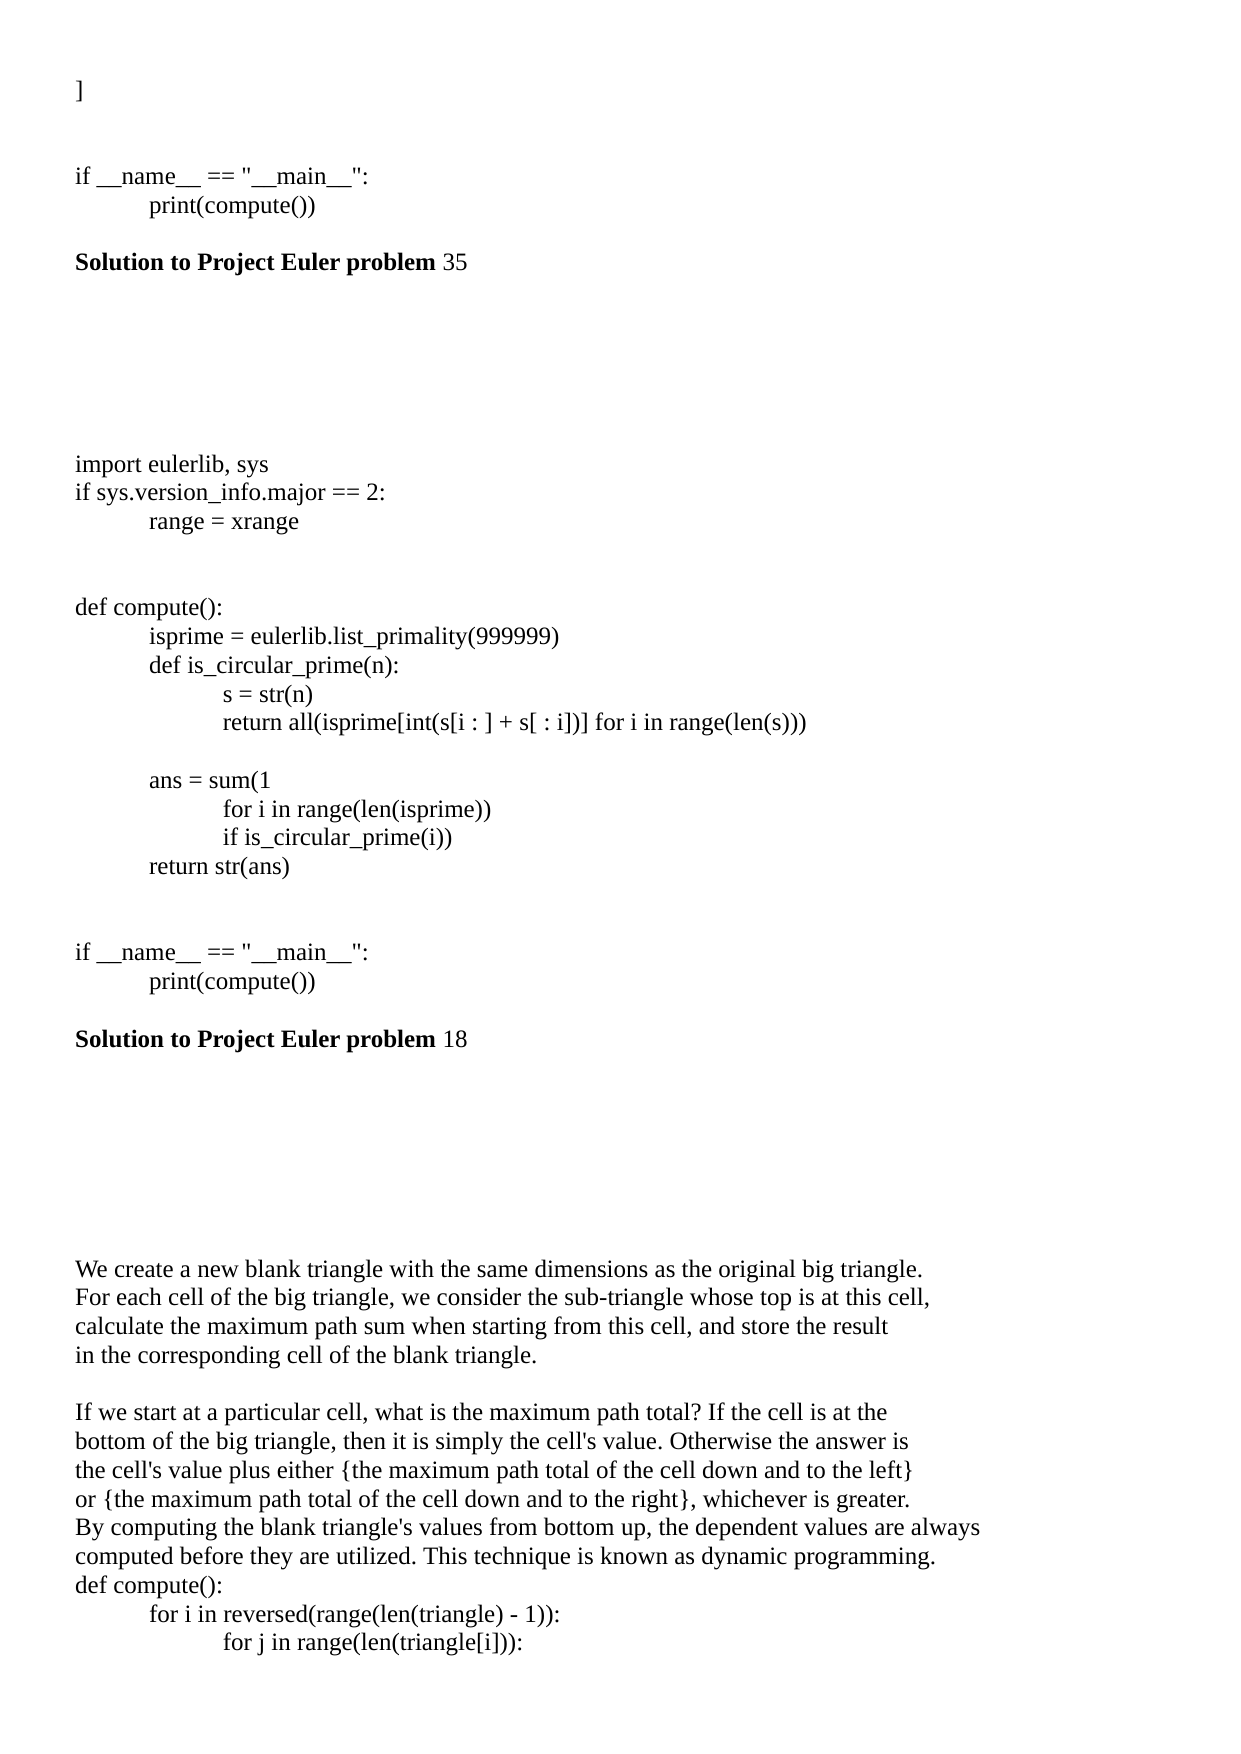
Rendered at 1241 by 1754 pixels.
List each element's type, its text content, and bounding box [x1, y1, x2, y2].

text the cell's value plus either {the maximum path total of the cell down and to the left} [75, 1455, 1165, 1484]
text if __name__ == "__main__": [75, 161, 1165, 190]
text if is_circular_prime(i)) [75, 822, 1165, 851]
text s = str(n) [75, 679, 1165, 707]
text return str(ans) [75, 851, 1165, 880]
text We create a new blank triangle with the same dimensions as the original big triangle. [75, 1254, 1165, 1282]
text calculate the maximum path sum when starting from this cell, and store the result [75, 1311, 1165, 1340]
text if __name__ == "__main__": [75, 937, 1165, 966]
text ans = sum(1 [75, 765, 1165, 794]
text for j in range(len(triangle[i])): [75, 1627, 1165, 1656]
text range = xrange [75, 506, 1165, 535]
text For each cell of the big triangle, we consider the sub-triangle whose top is at this cell, [75, 1282, 1165, 1311]
text print(compute()) [75, 966, 1165, 995]
text computed before they are utilized. This technique is known as dynamic programming. [75, 1541, 1165, 1570]
text if sys.version_info.major == 2: [75, 477, 1165, 506]
text return all(isprime[int(s[i : ] + s[ : i])] for i in range(len(s))) [75, 707, 1165, 736]
text def compute(): [75, 592, 1165, 621]
text Solution to Project Euler problem 18 [75, 1024, 1165, 1052]
text in the corresponding cell of the blank triangle. [75, 1340, 1165, 1369]
text import eulerlib, sys [75, 449, 1165, 477]
text isprime = eulerlib.list_primality(999999) [75, 621, 1165, 650]
text for i in range(len(isprime)) [75, 794, 1165, 822]
text bottom of the big triangle, then it is simply the cell's value. Otherwise the answer is [75, 1426, 1165, 1455]
text ] [75, 75, 1165, 104]
text def compute(): [75, 1570, 1165, 1599]
text or {the maximum path total of the cell down and to the right}, whichever is greater. [75, 1484, 1165, 1512]
text Solution to Project Euler problem 35 [75, 247, 1165, 276]
text print(compute()) [75, 190, 1165, 219]
text for i in reversed(range(len(triangle) - 1)): [75, 1599, 1165, 1627]
text If we start at a particular cell, what is the maximum path total? If the cell is at the [75, 1397, 1165, 1426]
text By computing the blank triangle's values from bottom up, the dependent values are always [75, 1512, 1165, 1541]
text def is_circular_prime(n): [75, 650, 1165, 679]
